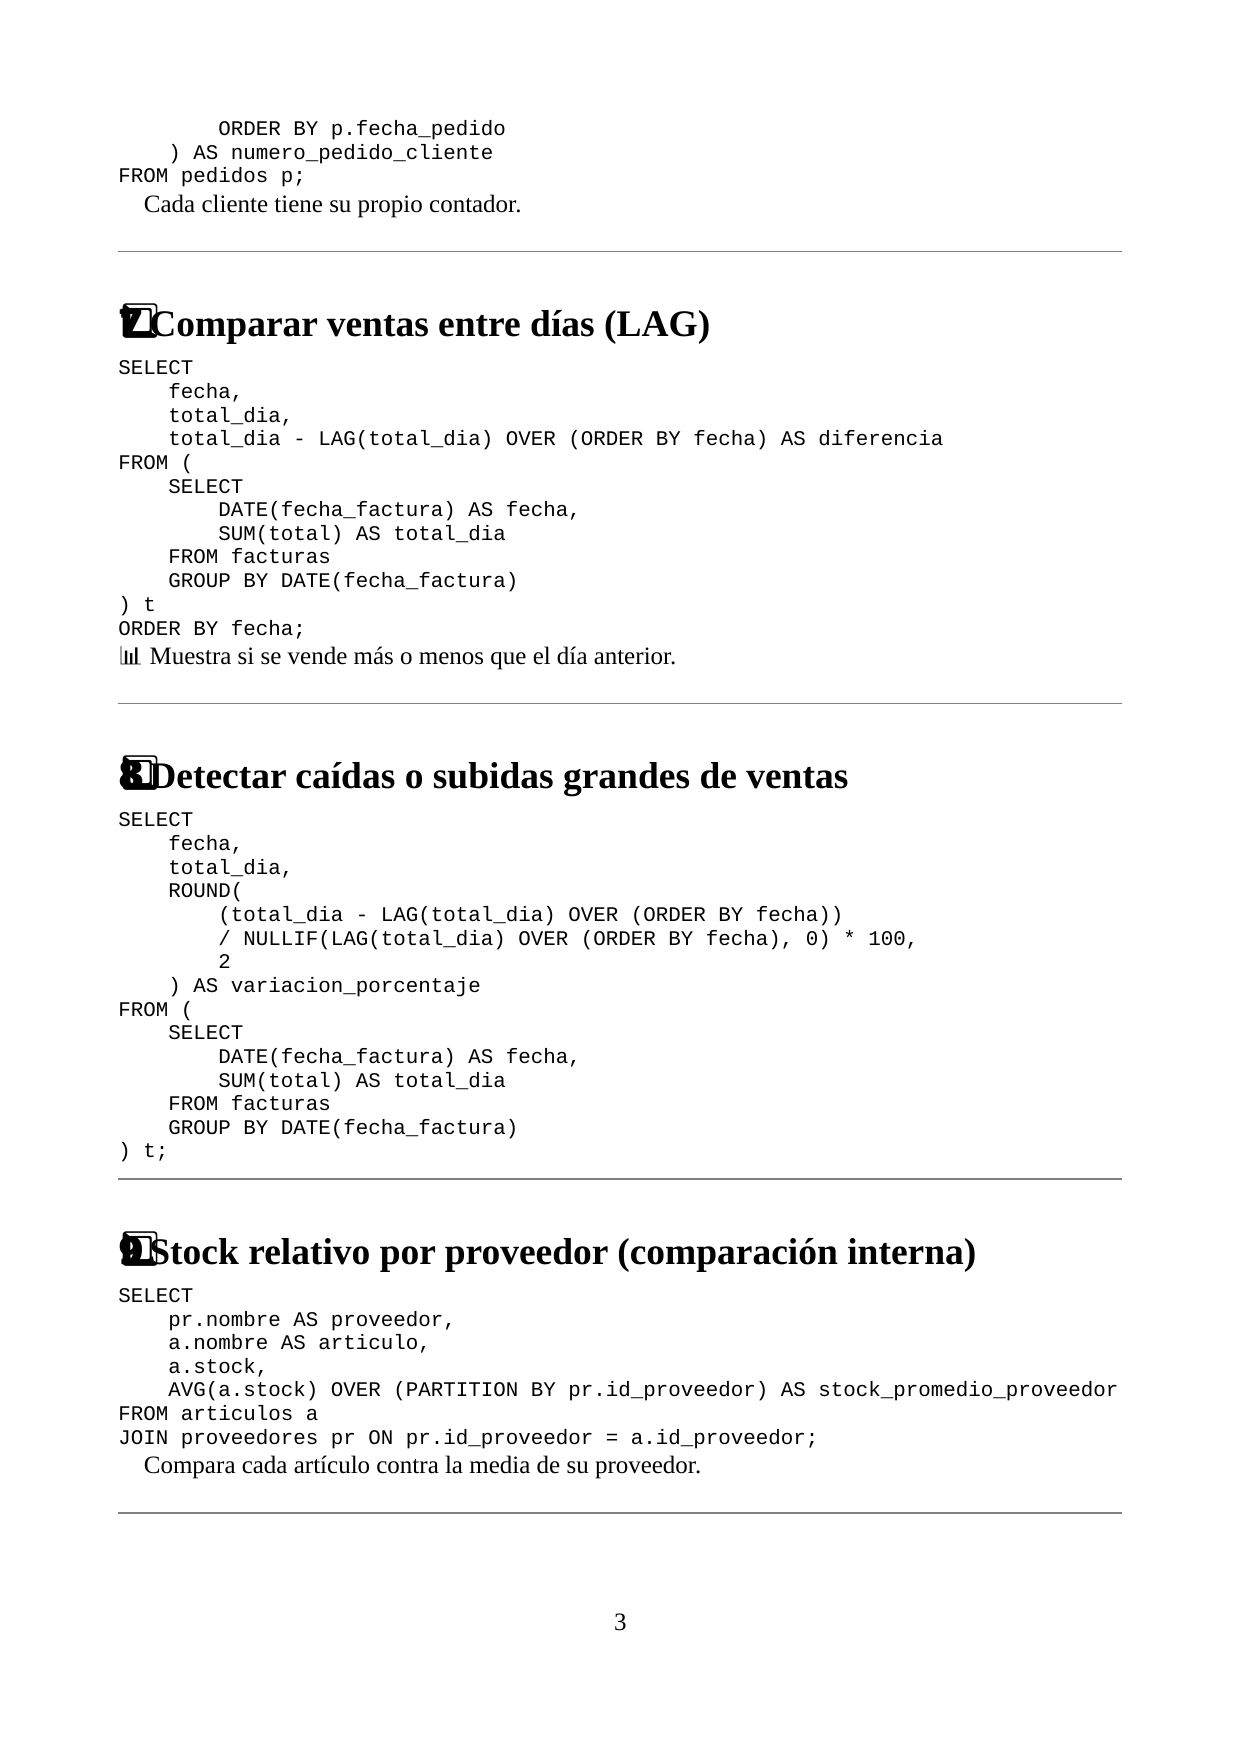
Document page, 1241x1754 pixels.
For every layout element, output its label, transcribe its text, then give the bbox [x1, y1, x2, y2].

text ORDER BY fecha; [118, 617, 1122, 641]
text total_dia, [118, 405, 1122, 428]
text FROM pedidos p; [118, 165, 1122, 189]
text DATE(fecha_factura) AS fecha, [118, 1046, 1122, 1069]
text FROM facturas [118, 1093, 1122, 1117]
subtitle 7️⃣ Comparar ventas entre días (LAG) [118, 302, 1122, 345]
text total_dia, [118, 857, 1122, 880]
text SUM(total) AS total_dia [118, 1069, 1122, 1093]
text pr.nombre AS proveedor, [118, 1308, 1122, 1332]
text SELECT [118, 809, 1122, 833]
text SELECT [118, 357, 1122, 381]
text (total_dia - LAG(total_dia) OVER (ORDER BY fecha)) [118, 904, 1122, 928]
text SELECT [118, 476, 1122, 499]
text FROM ( [118, 999, 1122, 1022]
text SUM(total) AS total_dia [118, 523, 1122, 547]
text GROUP BY DATE(fecha_factura) [118, 1117, 1122, 1141]
text SELECT [118, 1285, 1122, 1308]
text a.nombre AS articulo, [118, 1332, 1122, 1356]
text fecha, [118, 833, 1122, 857]
text / NULLIF(LAG(total_dia) OVER (ORDER BY fecha), 0) * 100, [118, 928, 1122, 951]
text 📊 Muestra si se vende más o menos que el día anterior. [118, 641, 1122, 670]
text FROM facturas [118, 547, 1122, 570]
subtitle 8️⃣ Detectar caídas o subidas grandes de ventas [118, 754, 1122, 797]
text JOIN proveedores pr ON pr.id_proveedor = a.id_proveedor; [118, 1427, 1122, 1450]
text DATE(fecha_factura) AS fecha, [118, 499, 1122, 523]
text total_dia - LAG(total_dia) OVER (ORDER BY fecha) AS diferencia [118, 428, 1122, 452]
text FROM articulos a [118, 1403, 1122, 1427]
text SELECT [118, 1022, 1122, 1046]
text ORDER BY p.fecha_pedido [118, 118, 1122, 142]
text AVG(a.stock) OVER (PARTITION BY pr.id_proveedor) AS stock_promedio_proveedor [118, 1379, 1122, 1403]
text ) AS numero_pedido_cliente [118, 142, 1122, 165]
text GROUP BY DATE(fecha_factura) [118, 570, 1122, 594]
text a.stock, [118, 1356, 1122, 1379]
text FROM ( [118, 452, 1122, 476]
text fecha, [118, 381, 1122, 405]
text ) AS variacion_porcentaje [118, 975, 1122, 999]
subtitle 9️⃣ Stock relativo por proveedor (comparación interna) [118, 1229, 1122, 1272]
text ) t; [118, 1141, 1122, 1164]
text ) t [118, 594, 1122, 617]
text 2 [118, 951, 1122, 975]
text 📌 Compara cada artículo contra la media de su proveedor. [118, 1450, 1122, 1479]
text ROUND( [118, 880, 1122, 904]
text 📌 Cada cliente tiene su propio contador. [118, 189, 1122, 218]
